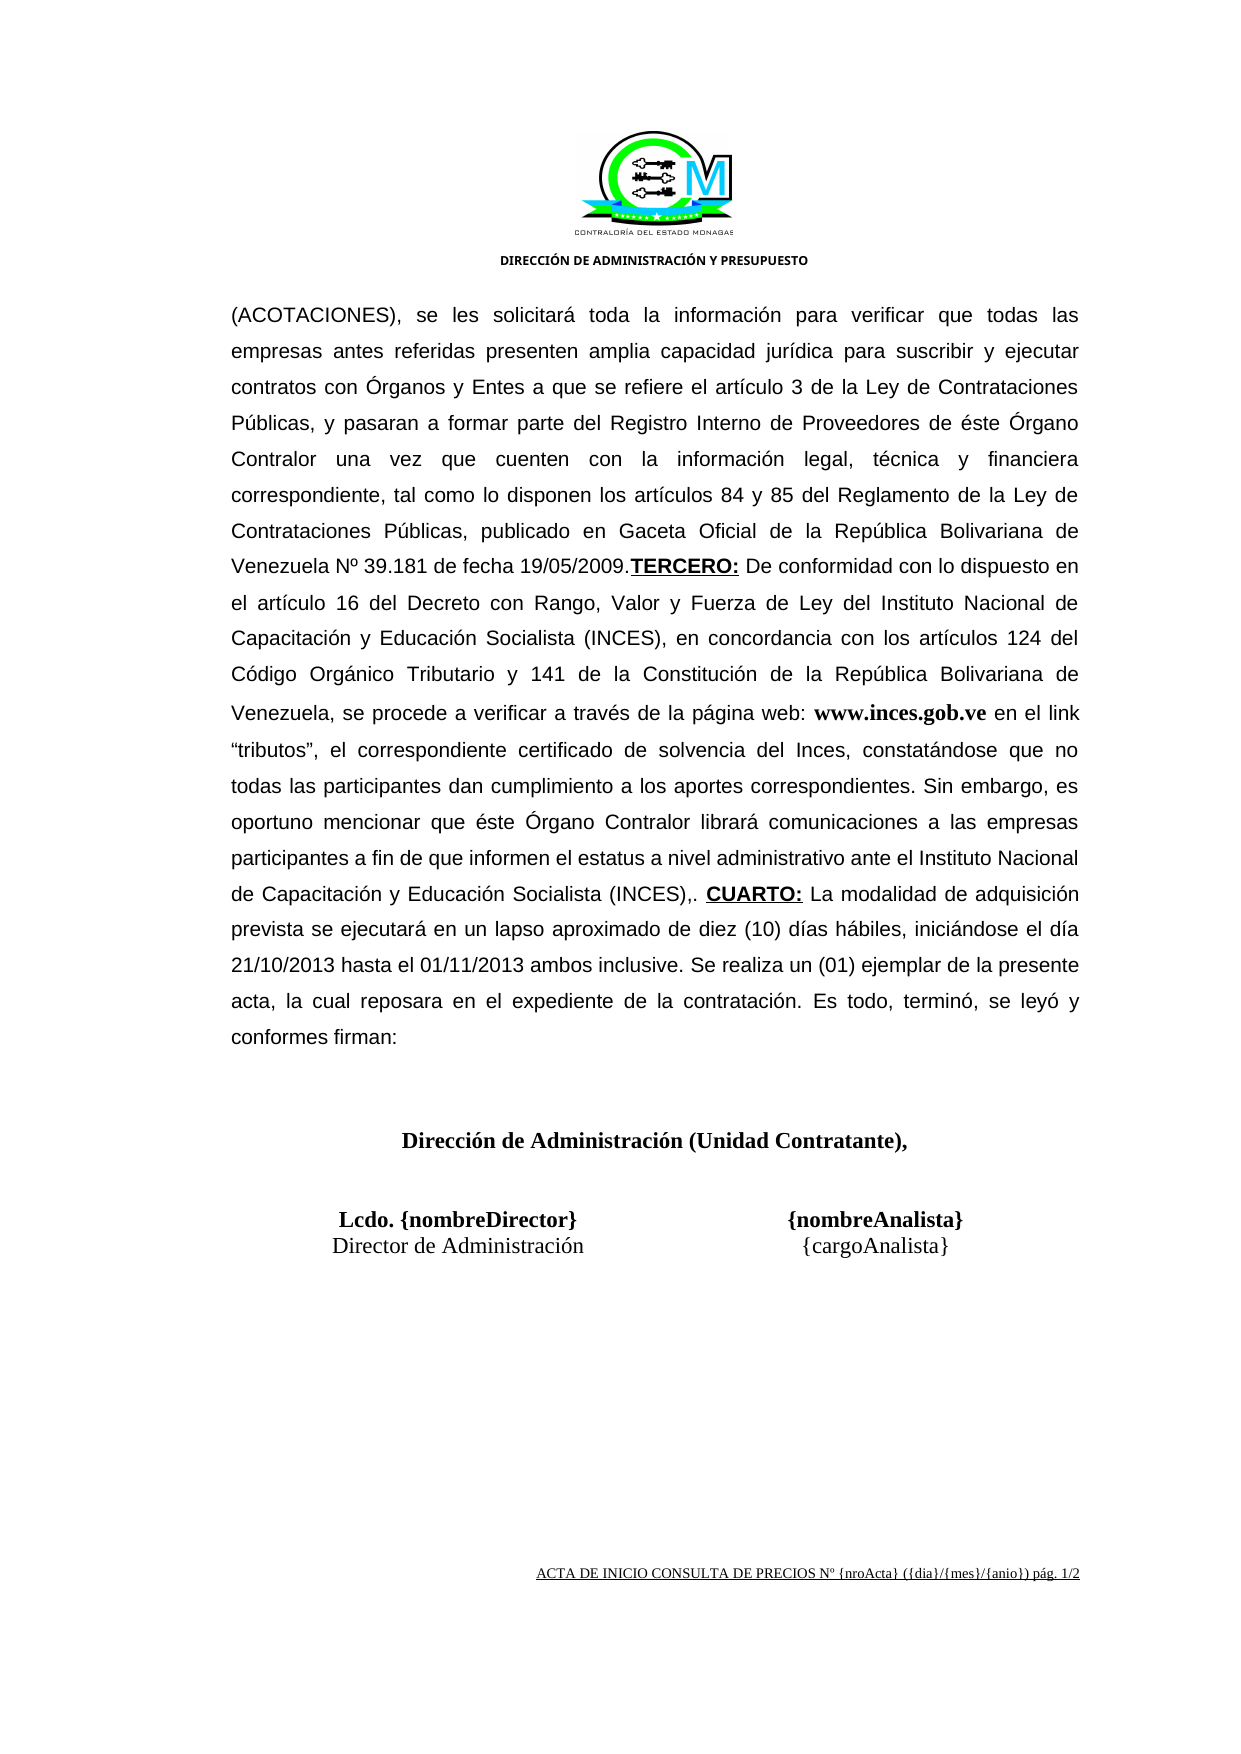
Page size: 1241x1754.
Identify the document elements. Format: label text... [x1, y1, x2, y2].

table_cell {nombreAnalista} {cargoAnalista} [679, 1153, 1072, 1259]
picture [574, 131, 733, 235]
text (ACOTACIONES), se les solicitará toda la información para verificar que todas las empresas antes referidas presenten amplia capacidad jurídica para suscribir y ejecutar contratos con Órganos y Entes a que se refiere el artículo 3 de la Ley de Contrataciones Públicas, y pasaran a formar parte del Registro Interno de Proveedores de éste Órgano Contralor una vez que cuenten con la información legal, técnica y financiera correspondiente, tal como lo disponen los artículos 84 y 85 del Reglamento de la Ley de Contrataciones Públicas, publicado en Gaceta Oficial de la República Bolivariana de Venezuela Nº 39.181 de fecha 19/05/2009.TERCERO: De conformidad con lo dispuesto en el artículo 16 del Decreto con Rango, Valor y Fuerza de Ley del Instituto Nacional de Capacitación y Educación Socialista (INCES), en concordancia con los artículos 124 del Código Orgánico Tributario y 141 de la Constitución de la República Bolivariana de Venezuela, se procede a verificar a través de la página web: www.inces.gob.ve en el link “tributos”, el correspondiente certificado de solvencia del Inces, constatándose que no todas las participantes dan cumplimiento a los aportes correspondientes. Sin embargo, es oportuno mencionar que éste Órgano Contralor librará comunicaciones a las empresas participantes a fin de que informen el estatus a nivel administrativo ante el Instituto Nacional de Capacitación y Educación Socialista (INCES),. CUARTO: La modalidad de adquisición prevista se ejecutará en un lapso aproximado de diez (10) días hábiles, iniciándose el día 21/10/2013 hasta el 01/11/2013 ambos inclusive. Se realiza un (01) ejemplar de la presente acta, la cual reposara en el expediente de la contratación. Es todo, terminó, se leyó y conformes firman: [231, 303, 1080, 1049]
table_cell Lcdo. {nombreDirector} Director de Administración [237, 1153, 679, 1259]
table_header Dirección de Administración (Unidad Contratante), [237, 1127, 1072, 1153]
